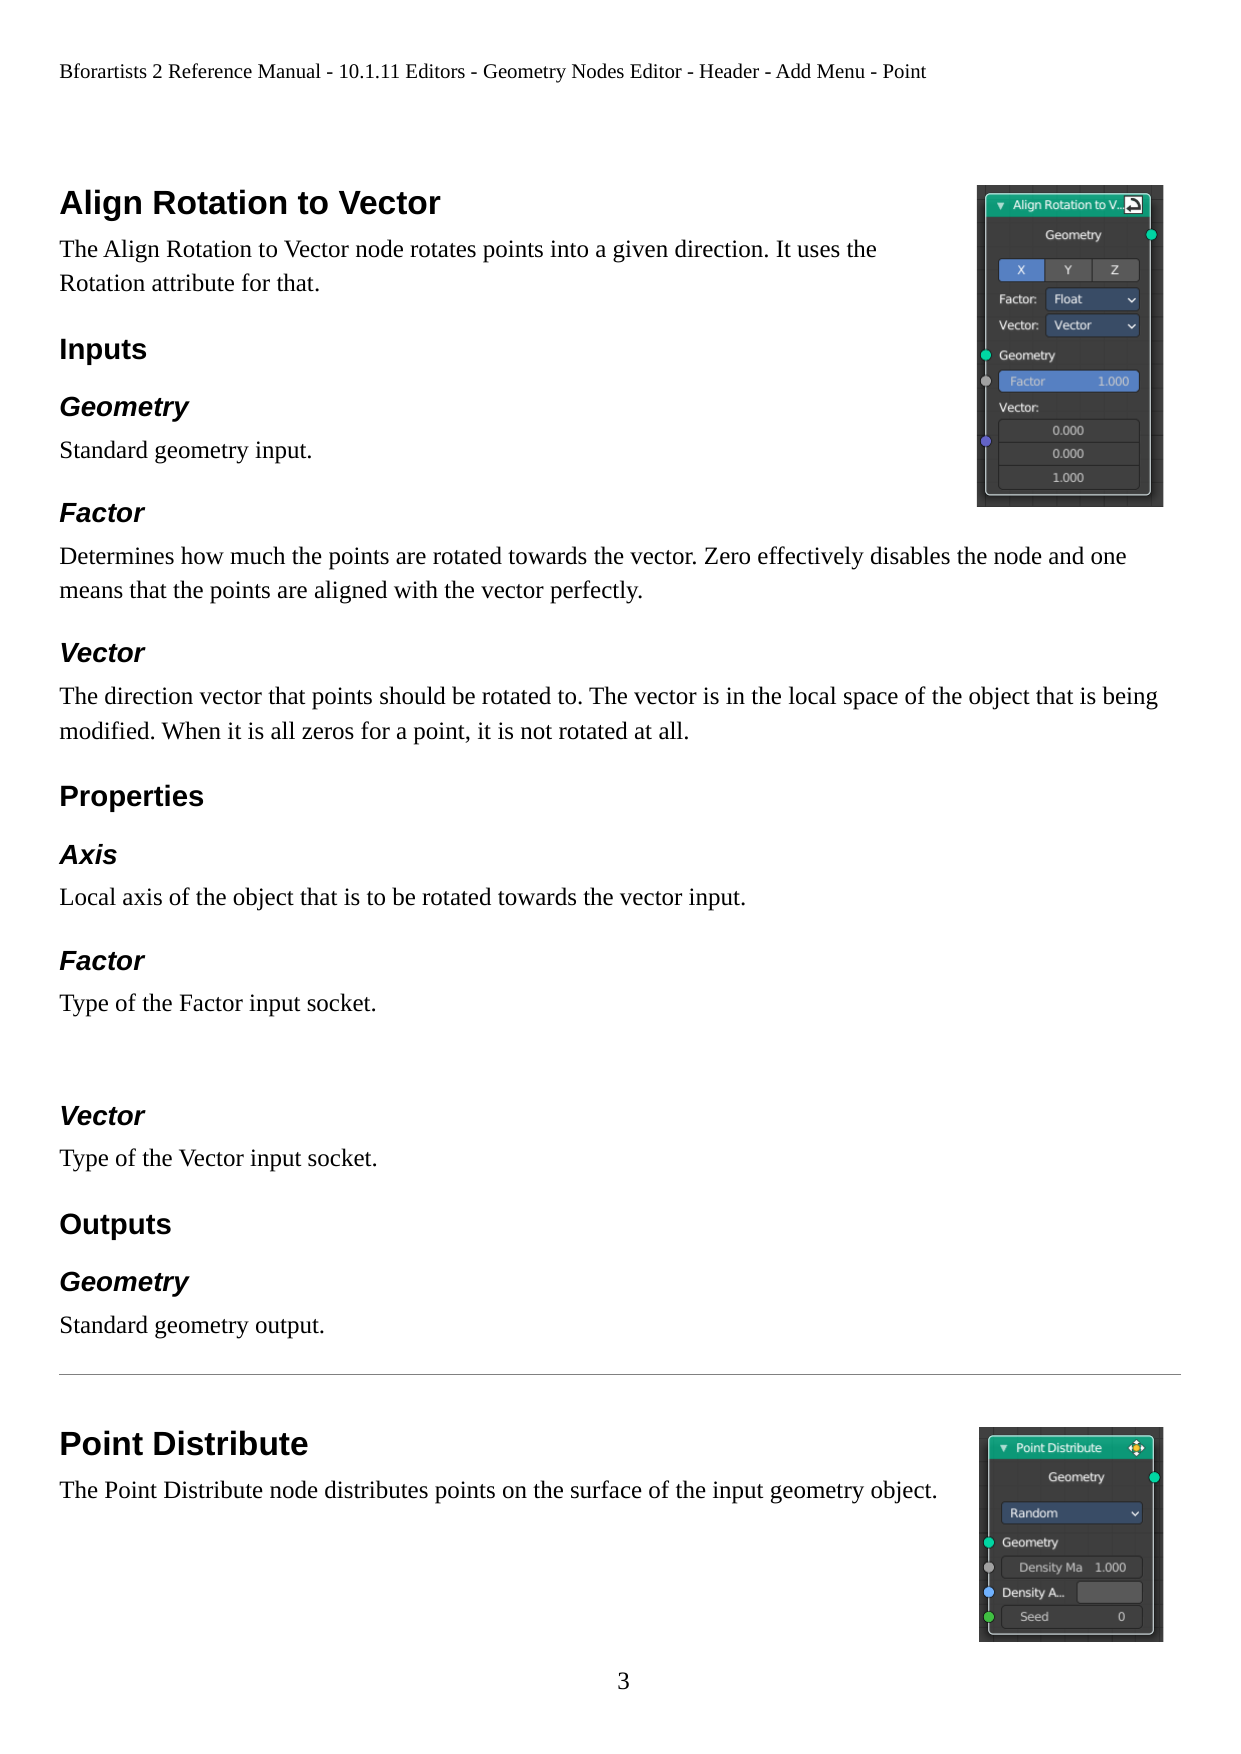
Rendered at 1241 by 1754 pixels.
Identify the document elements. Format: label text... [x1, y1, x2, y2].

subtitle Point Distribute [59, 1424, 1181, 1463]
subtitle Factor [59, 944, 1181, 976]
text The direction vector that points should be rotated to. The vector is in the local space of the object that is being modified. When it is all zeros for a point, it is not rotated at all. [59, 681, 1181, 744]
text Type of the Factor input socket. [59, 988, 1181, 1017]
picture [976, 185, 1164, 507]
subtitle Align Rotation to Vector [59, 182, 1181, 221]
text [1164, 435, 1181, 464]
text Type of the Vector input socket. [59, 1143, 1181, 1172]
text Standard geometry output. [59, 1310, 1181, 1339]
text Determines how much the points are rotated towards the vector. Zero effectively disables the node and one means that the points are aligned with the vector perfectly. [59, 541, 1181, 604]
subtitle Factor [59, 496, 1181, 528]
subtitle Properties [59, 779, 1181, 813]
subtitle Inputs [59, 332, 976, 366]
subtitle Vector [59, 1099, 1181, 1131]
subtitle Geometry [59, 391, 976, 422]
subtitle [1164, 391, 1181, 422]
text Standard geometry input. [59, 435, 976, 464]
subtitle Outputs [59, 1207, 1181, 1241]
text The Point Distribute node distributes points on the surface of the input geometry object. [59, 1475, 979, 1504]
subtitle [1164, 332, 1181, 366]
text The Align Rotation to Vector node rotates points into a given direction. It uses the Rotation attribute for that. [59, 234, 976, 297]
subtitle Axis [59, 838, 1181, 870]
text Local axis of the object that is to be rotated towards the vector input. [59, 882, 1181, 911]
picture [979, 1427, 1164, 1642]
subtitle Geometry [59, 1266, 1181, 1298]
subtitle Vector [59, 637, 1181, 669]
